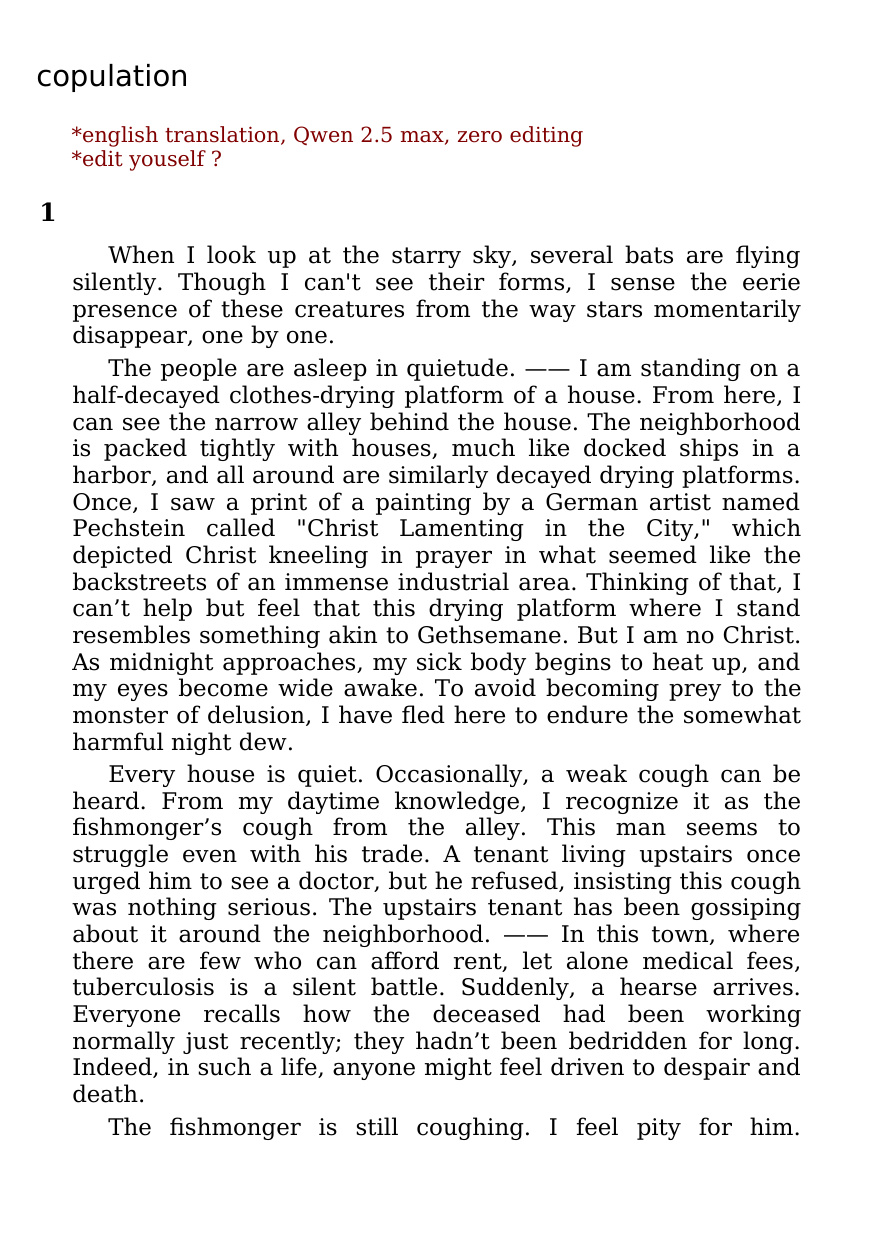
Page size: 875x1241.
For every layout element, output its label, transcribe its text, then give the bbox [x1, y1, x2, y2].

text When I look up at the starry sky, several bats are flying silently. Though I can't see their forms, I sense the eerie presence of these creatures from the way stars momentarily disappear, one by one. [72, 243, 802, 349]
text The people are asleep in quietude. —— I am standing on a half-decayed clothes-drying platform of a house. From here, I can see the narrow alley behind the house. The neighborhood is packed tightly with houses, much like docked ships in a harbor, and all around are similarly decayed drying platforms. Once, I saw a print of a painting by a German artist named Pechstein called "Christ Lamenting in the City," which depicted Christ kneeling in prayer in what seemed like the backstreets of an immense industrial area. Thinking of that, I can’t help but feel that this drying platform where I stand resembles something akin to Gethsemane. But I am no Christ. As midnight approaches, my sick body begins to heat up, and my eyes become wide awake. To avoid becoming prey to the monster of delusion, I have fled here to endure the somewhat harmful night dew. [72, 355, 802, 755]
text The fishmonger is still coughing. I feel pity for him. [72, 1114, 802, 1141]
subtitle 1 [36, 195, 838, 231]
subtitle copulation [36, 60, 838, 94]
text *edit youself ? [71, 147, 803, 172]
text Every house is quiet. Occasionally, a weak cough can be heard. From my daytime knowledge, I recognize it as the fishmonger’s cough from the alley. This man seems to struggle even with his trade. A tenant living upstairs once urged him to see a doctor, but he refused, insisting this cough was nothing serious. The upstairs tenant has been gossiping about it around the neighborhood. —— In this town, where there are few who can afford rent, let alone medical fees, tuberculosis is a silent battle. Suddenly, a hearse arrives. Everyone recalls how the deceased had been working normally just recently; they hadn’t been bedridden for long. Indeed, in such a life, anyone might feel driven to despair and death. [72, 761, 802, 1108]
text *english translation, Qwen 2.5 max, zero editing [71, 123, 803, 147]
